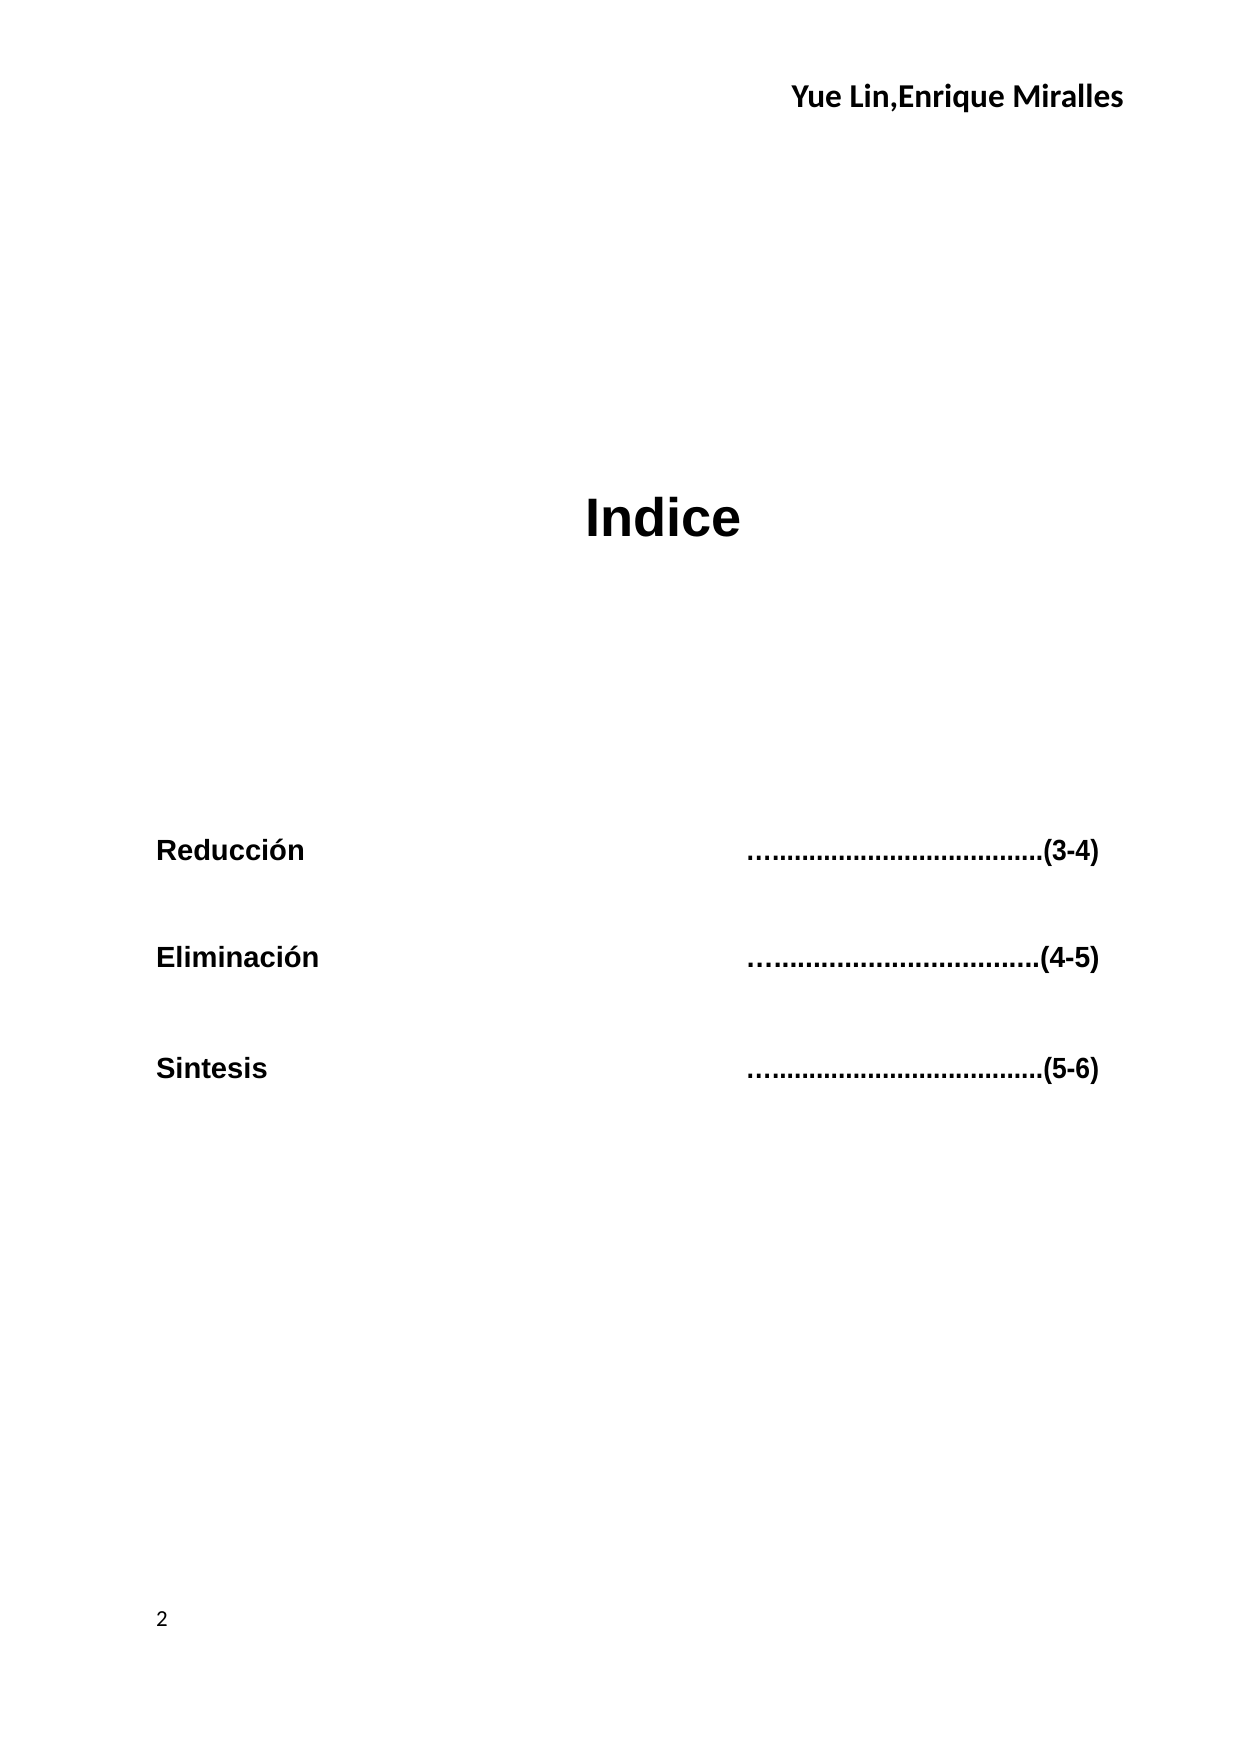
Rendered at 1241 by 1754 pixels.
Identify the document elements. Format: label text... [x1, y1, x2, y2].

table_cell Sintesis [156, 973, 687, 1084]
table_header Eliminación [156, 867, 687, 973]
table_cell ….....................................(5-6) [687, 973, 1102, 1084]
table_header ….....................................(3-4) [687, 756, 1102, 867]
table_header …..................................(4-5) [687, 867, 1102, 973]
text Indice [585, 485, 1123, 547]
table_header Reducción [156, 756, 687, 867]
